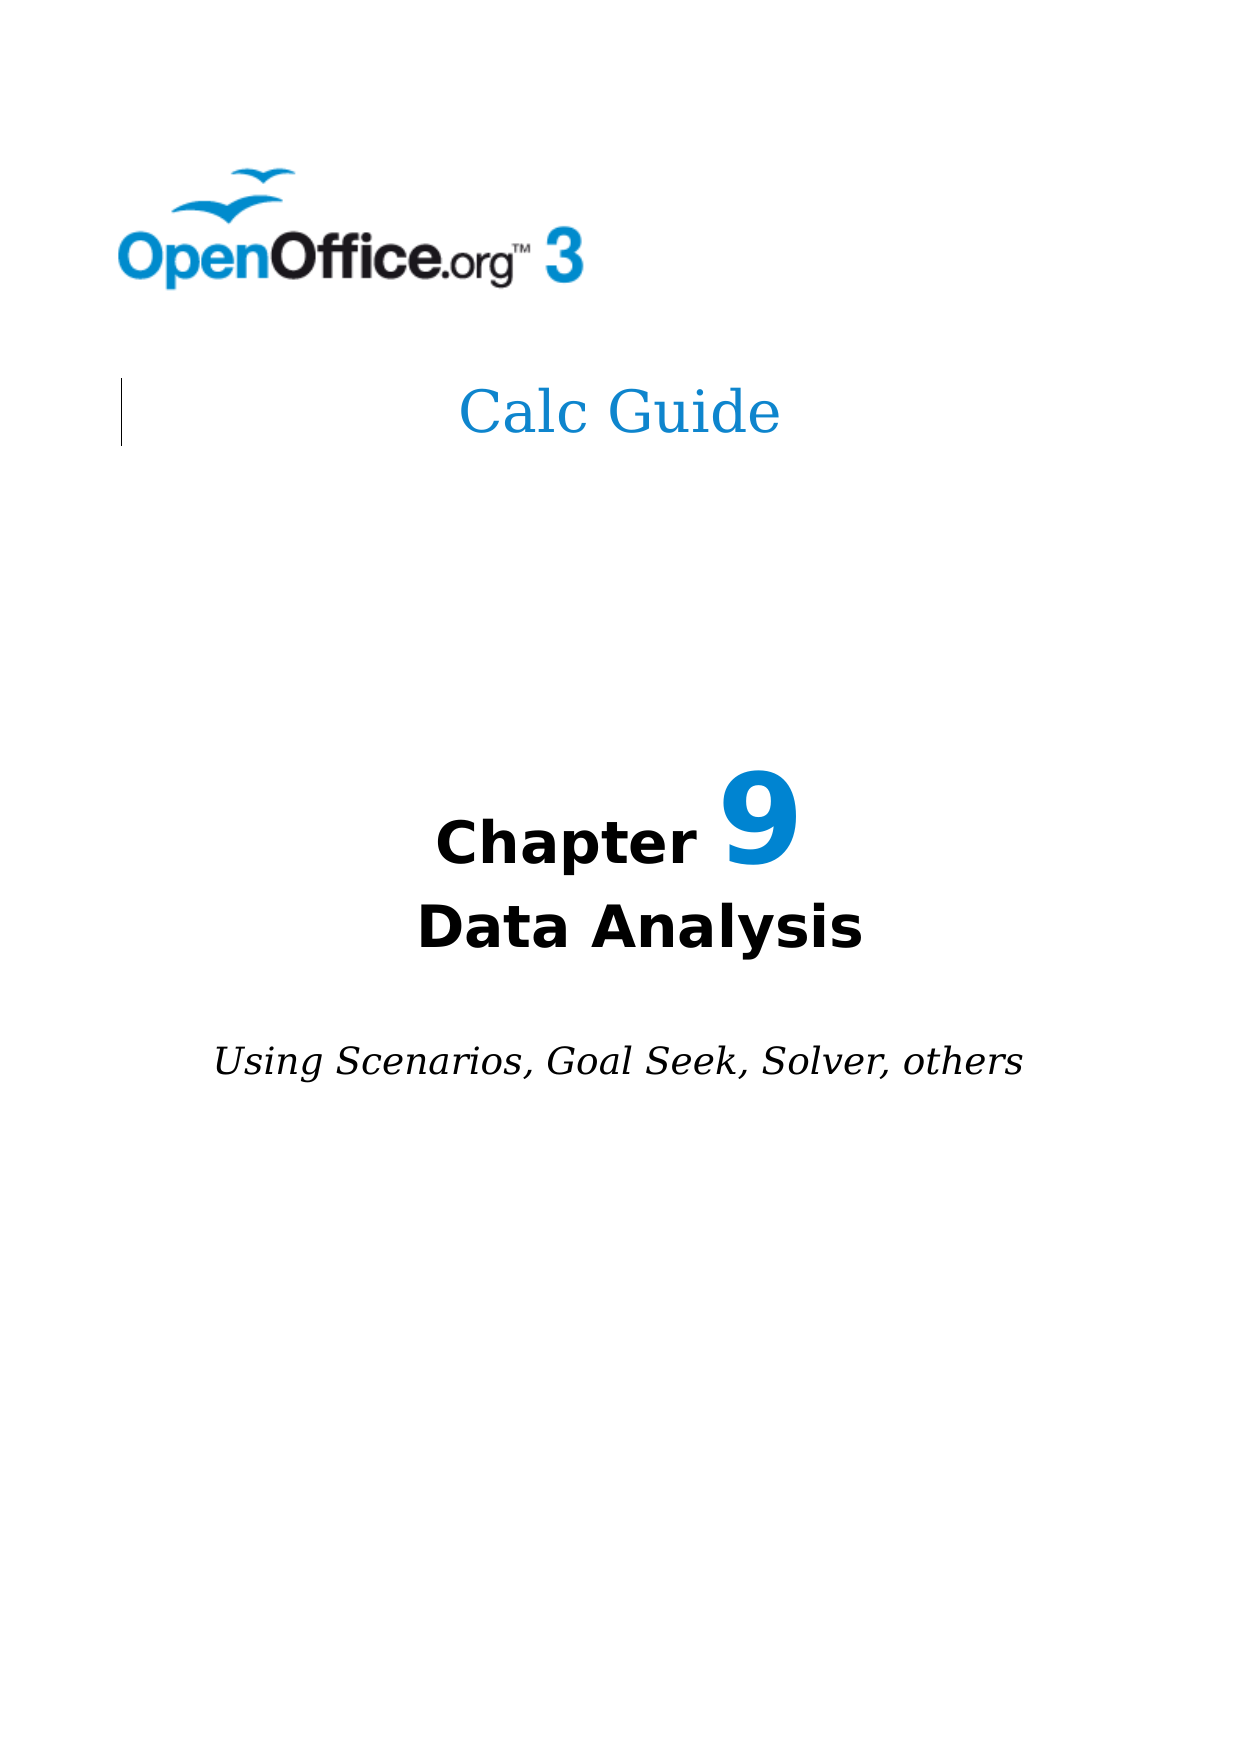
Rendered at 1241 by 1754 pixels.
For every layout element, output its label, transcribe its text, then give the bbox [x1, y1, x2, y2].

picture [92, 140, 607, 316]
subtitle Chapter 9 Data Analysis [136, 747, 1104, 961]
text Calc Guide [136, 378, 1104, 446]
subtitle Using Scenarios, Goal Seek, Solver, others [136, 1039, 1104, 1083]
